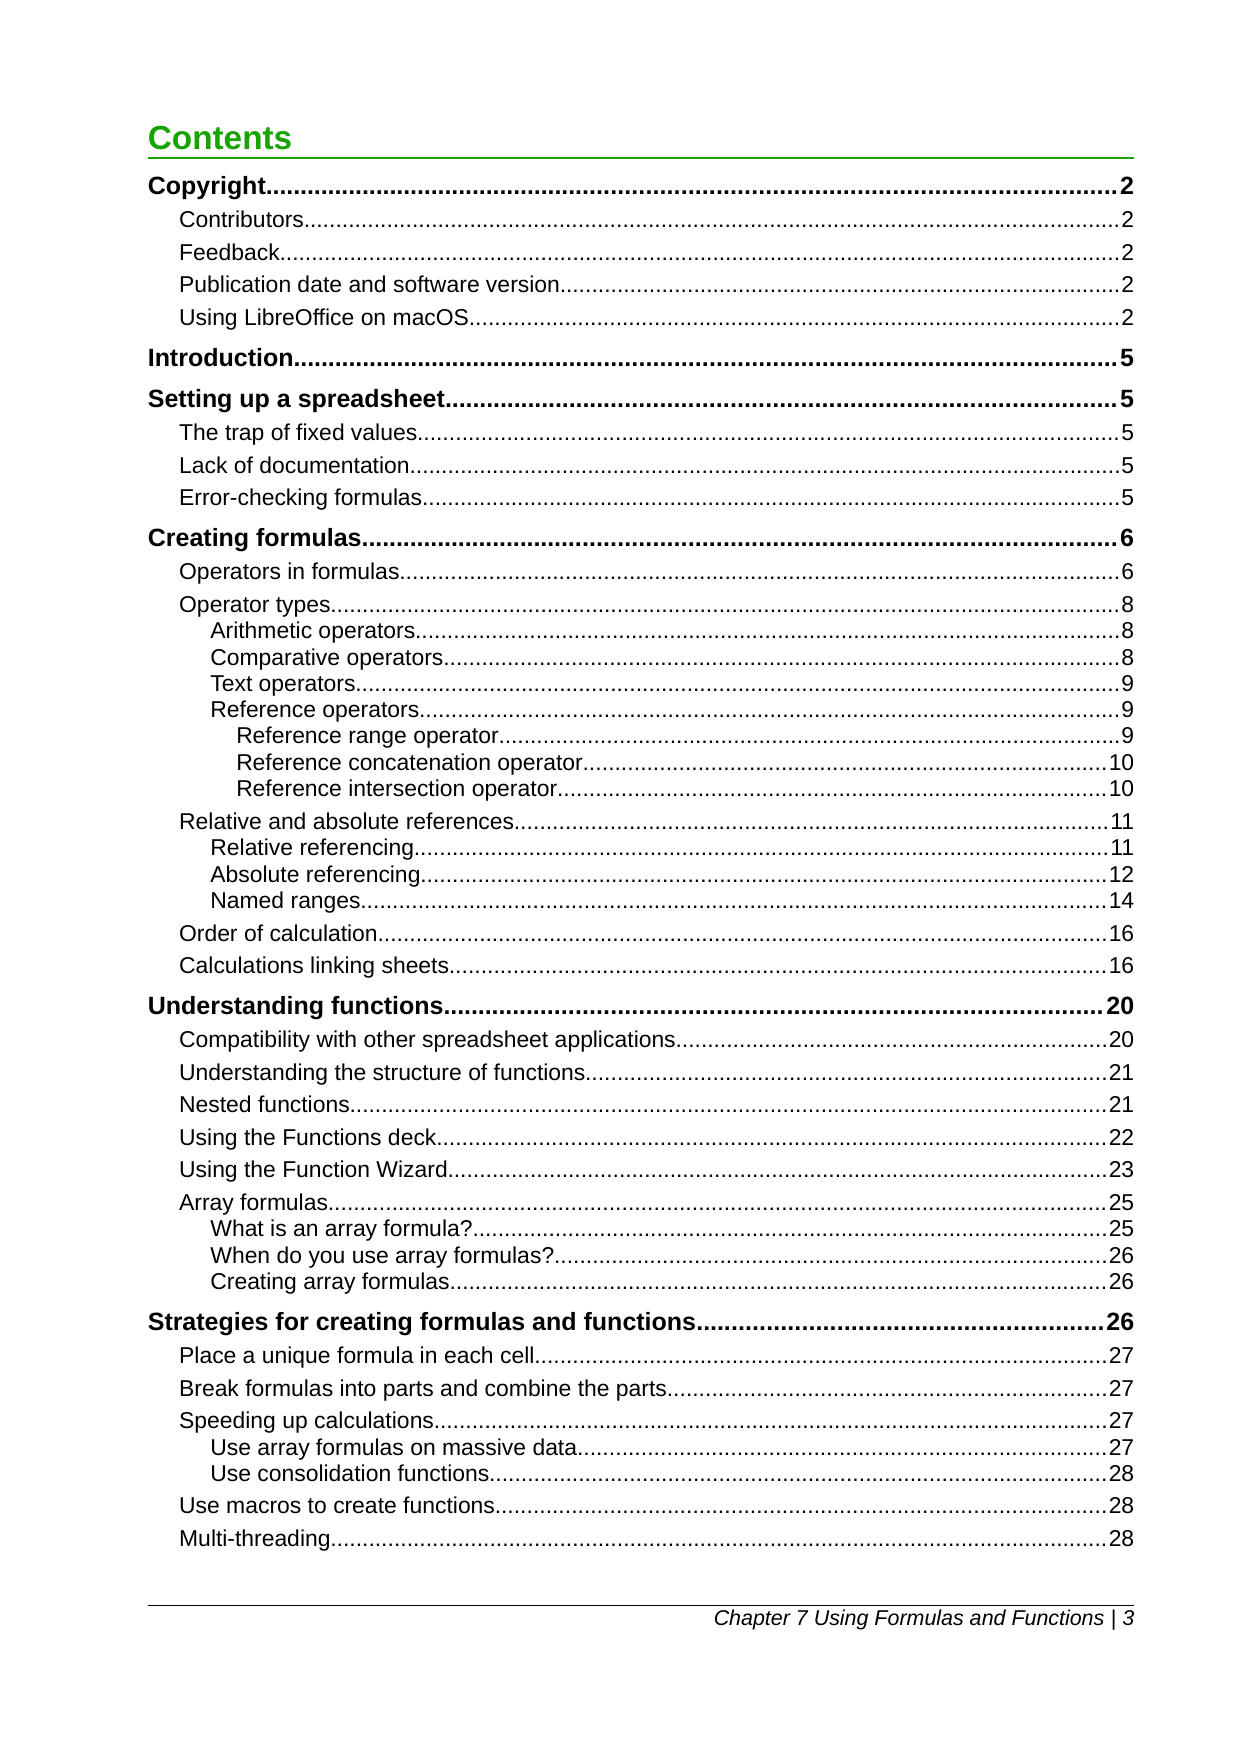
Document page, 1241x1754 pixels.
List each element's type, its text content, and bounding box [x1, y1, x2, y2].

text Reference intersection operator 10 [236, 775, 1134, 802]
text Use macros to create functions 28 [179, 1492, 1134, 1519]
text Array formulas 25 [179, 1189, 1134, 1215]
text Use consolidation functions 28 [210, 1460, 1134, 1486]
text Multi-threading 28 [179, 1525, 1134, 1551]
text Operators in formulas 6 [179, 558, 1134, 584]
text Text operators 9 [210, 670, 1134, 696]
text Creating array formulas 26 [210, 1268, 1134, 1294]
text Feedback 2 [179, 239, 1134, 265]
text Contributors 2 [179, 206, 1134, 232]
text Calculations linking sheets 16 [179, 952, 1134, 978]
text Relative and absolute references 11 [179, 808, 1134, 834]
text Using the Function Wizard 23 [179, 1156, 1134, 1183]
text Relative referencing 11 [210, 834, 1134, 861]
text Break formulas into parts and combine the parts 27 [179, 1374, 1134, 1401]
text Arithmetic operators 8 [210, 617, 1134, 643]
text Strategies for creating formulas and functions 26 [148, 1307, 1134, 1336]
text Copyright 2 [148, 171, 1134, 200]
text Named ranges 14 [210, 887, 1134, 913]
text Introduction 5 [148, 343, 1134, 372]
subtitle Contents [148, 118, 1134, 157]
text Creating formulas 6 [148, 523, 1134, 552]
text What is an array formula? 25 [210, 1215, 1134, 1242]
text Reference concatenation operator 10 [236, 749, 1134, 775]
text Using the Functions deck 22 [179, 1124, 1134, 1150]
text Operator types 8 [179, 591, 1134, 617]
text Absolute referencing 12 [210, 861, 1134, 887]
text Nested functions 21 [179, 1091, 1134, 1117]
text Lack of documentation 5 [179, 452, 1134, 478]
text Comparative operators 8 [210, 643, 1134, 670]
text Setting up a spreadsheet 5 [148, 384, 1134, 413]
text Reference operators 9 [210, 696, 1134, 722]
text When do you use array formulas? 26 [210, 1242, 1134, 1268]
text Publication date and software version 2 [179, 271, 1134, 298]
text Order of calculation 16 [179, 919, 1134, 946]
text Place a unique formula in each cell 27 [179, 1342, 1134, 1368]
text Understanding functions 20 [148, 991, 1134, 1020]
text Error-checking formulas 5 [179, 484, 1134, 511]
text Using LibreOffice on macOS 2 [179, 304, 1134, 330]
text Speeding up calculations 27 [179, 1407, 1134, 1433]
text Understanding the structure of functions 21 [179, 1058, 1134, 1085]
text Use array formulas on massive data 27 [210, 1433, 1134, 1460]
text Reference range operator 9 [236, 722, 1134, 749]
text The trap of fixed values 5 [179, 419, 1134, 445]
text Compatibility with other spreadsheet applications 20 [179, 1026, 1134, 1052]
